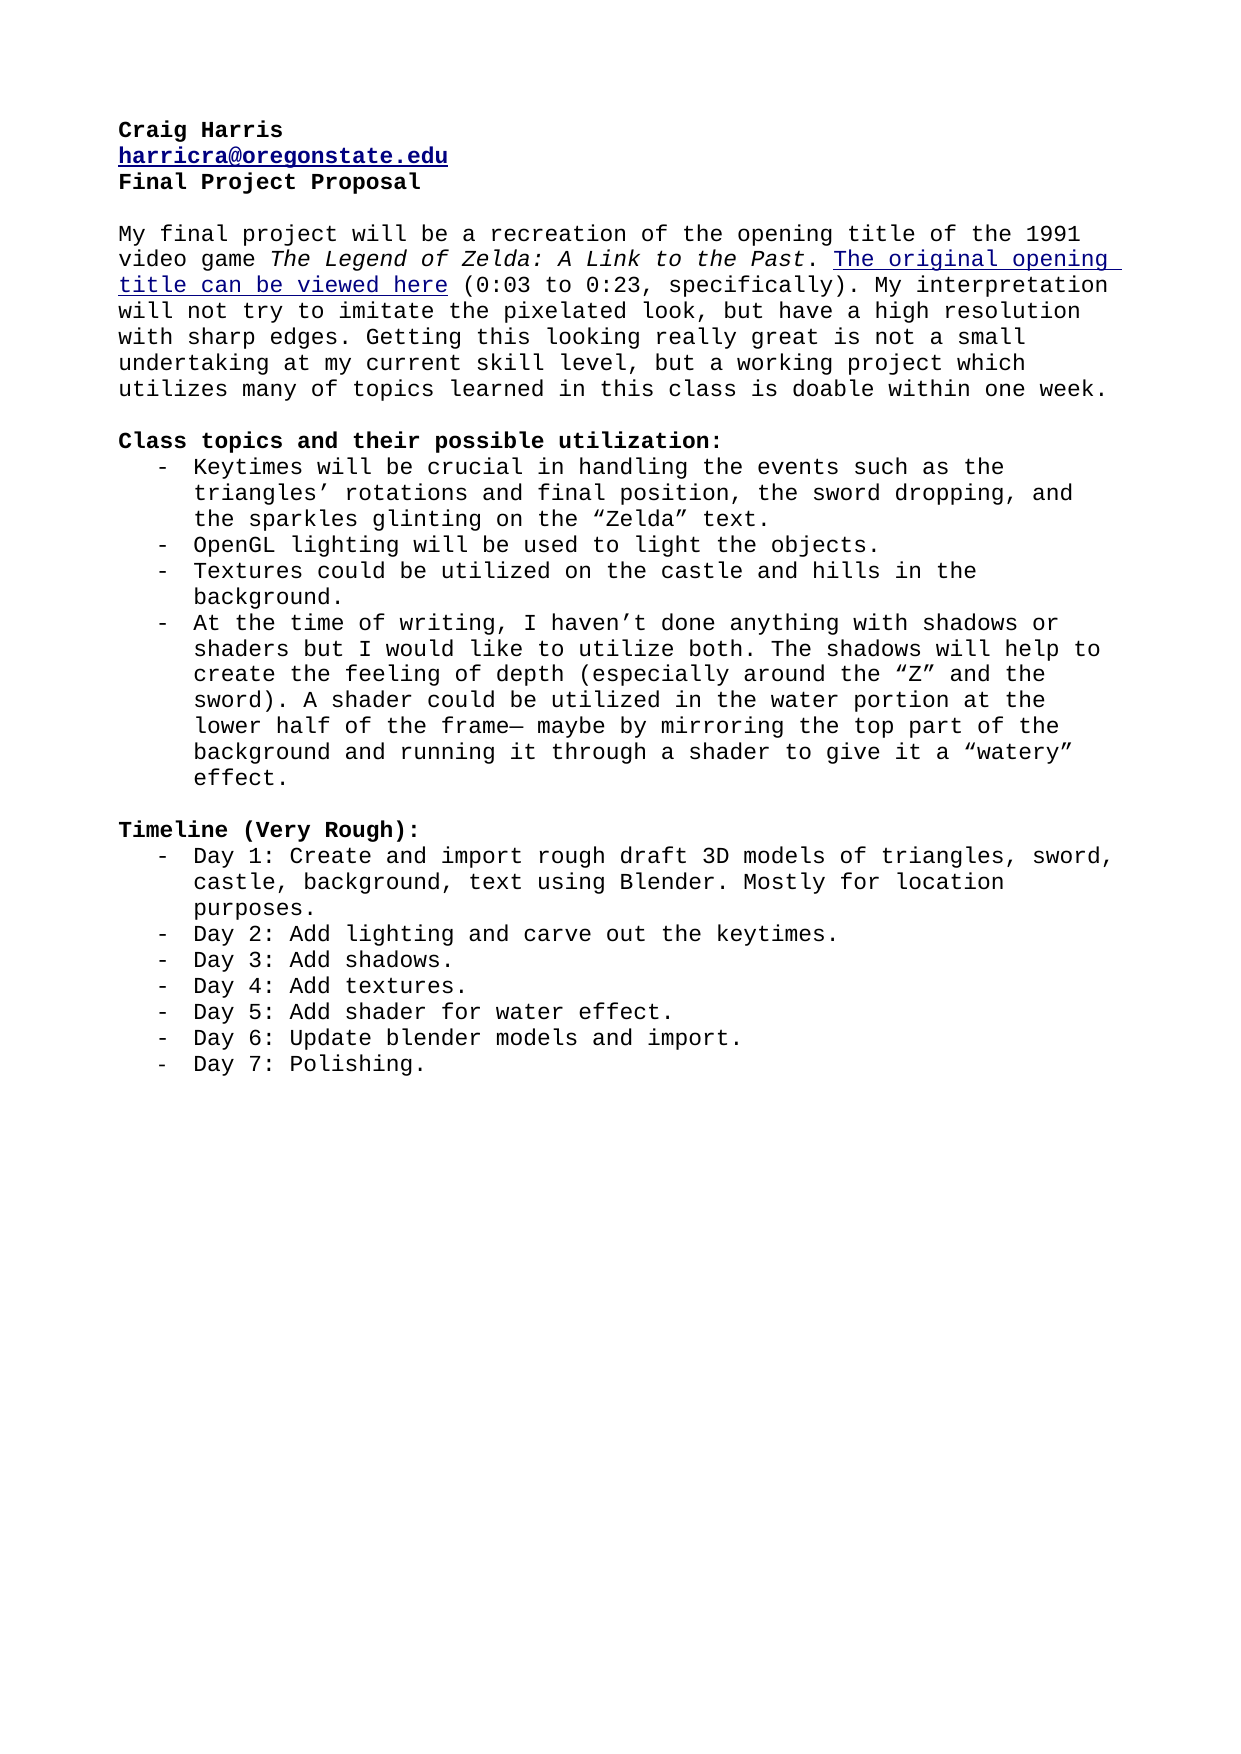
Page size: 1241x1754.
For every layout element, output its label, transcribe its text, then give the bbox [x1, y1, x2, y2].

list Day 2: Add lighting and carve out the keytimes. [156, 922, 1122, 948]
list Day 1: Create and import rough draft 3D models of triangles, sword, castle, background, text using Blender. Mostly for location purposes. [156, 844, 1122, 922]
list Textures could be utilized on the castle and hills in the background. [156, 559, 1122, 611]
text My final project will be a recreation of the opening title of the 1991 video game The Legend of Zelda: A Link to the Past. The original opening title can be viewed here (0:03 to 0:23, specifically). My interpretation will not try to imitate the pixelated look, but have a high resolution with sharp edges. Getting this looking really great is not a small undertaking at my current skill level, but a working project which utilizes many of topics learned in this class is doable within one week. [118, 222, 1122, 403]
text Class topics and their possible utilization: [118, 429, 1122, 455]
list Day 4: Add textures. [156, 974, 1122, 1000]
list OpenGL lighting will be used to light the objects. [156, 533, 1122, 559]
list Day 6: Update blender models and import. [156, 1026, 1122, 1052]
text Final Project Proposal [118, 170, 1122, 196]
text Timeline (Very Rough): [118, 818, 1122, 844]
list At the time of writing, I haven’t done anything with shadows or shaders but I would like to utilize both. The shadows will help to create the feeling of depth (especially around the “Z” and the sword). A shader could be utilized in the water portion at the lower half of the frame— maybe by mirroring the top part of the background and running it through a shader to give it a “watery” effect. [156, 611, 1122, 792]
text harricra@oregonstate.edu [118, 144, 1122, 170]
list Day 7: Polishing. [156, 1052, 1122, 1078]
list Keytimes will be crucial in handling the events such as the triangles’ rotations and final position, the sword dropping, and the sparkles glinting on the “Zelda” text. [156, 455, 1122, 533]
text Craig Harris [118, 118, 1122, 144]
list Day 3: Add shadows. [156, 948, 1122, 974]
list Day 5: Add shader for water effect. [156, 1000, 1122, 1026]
